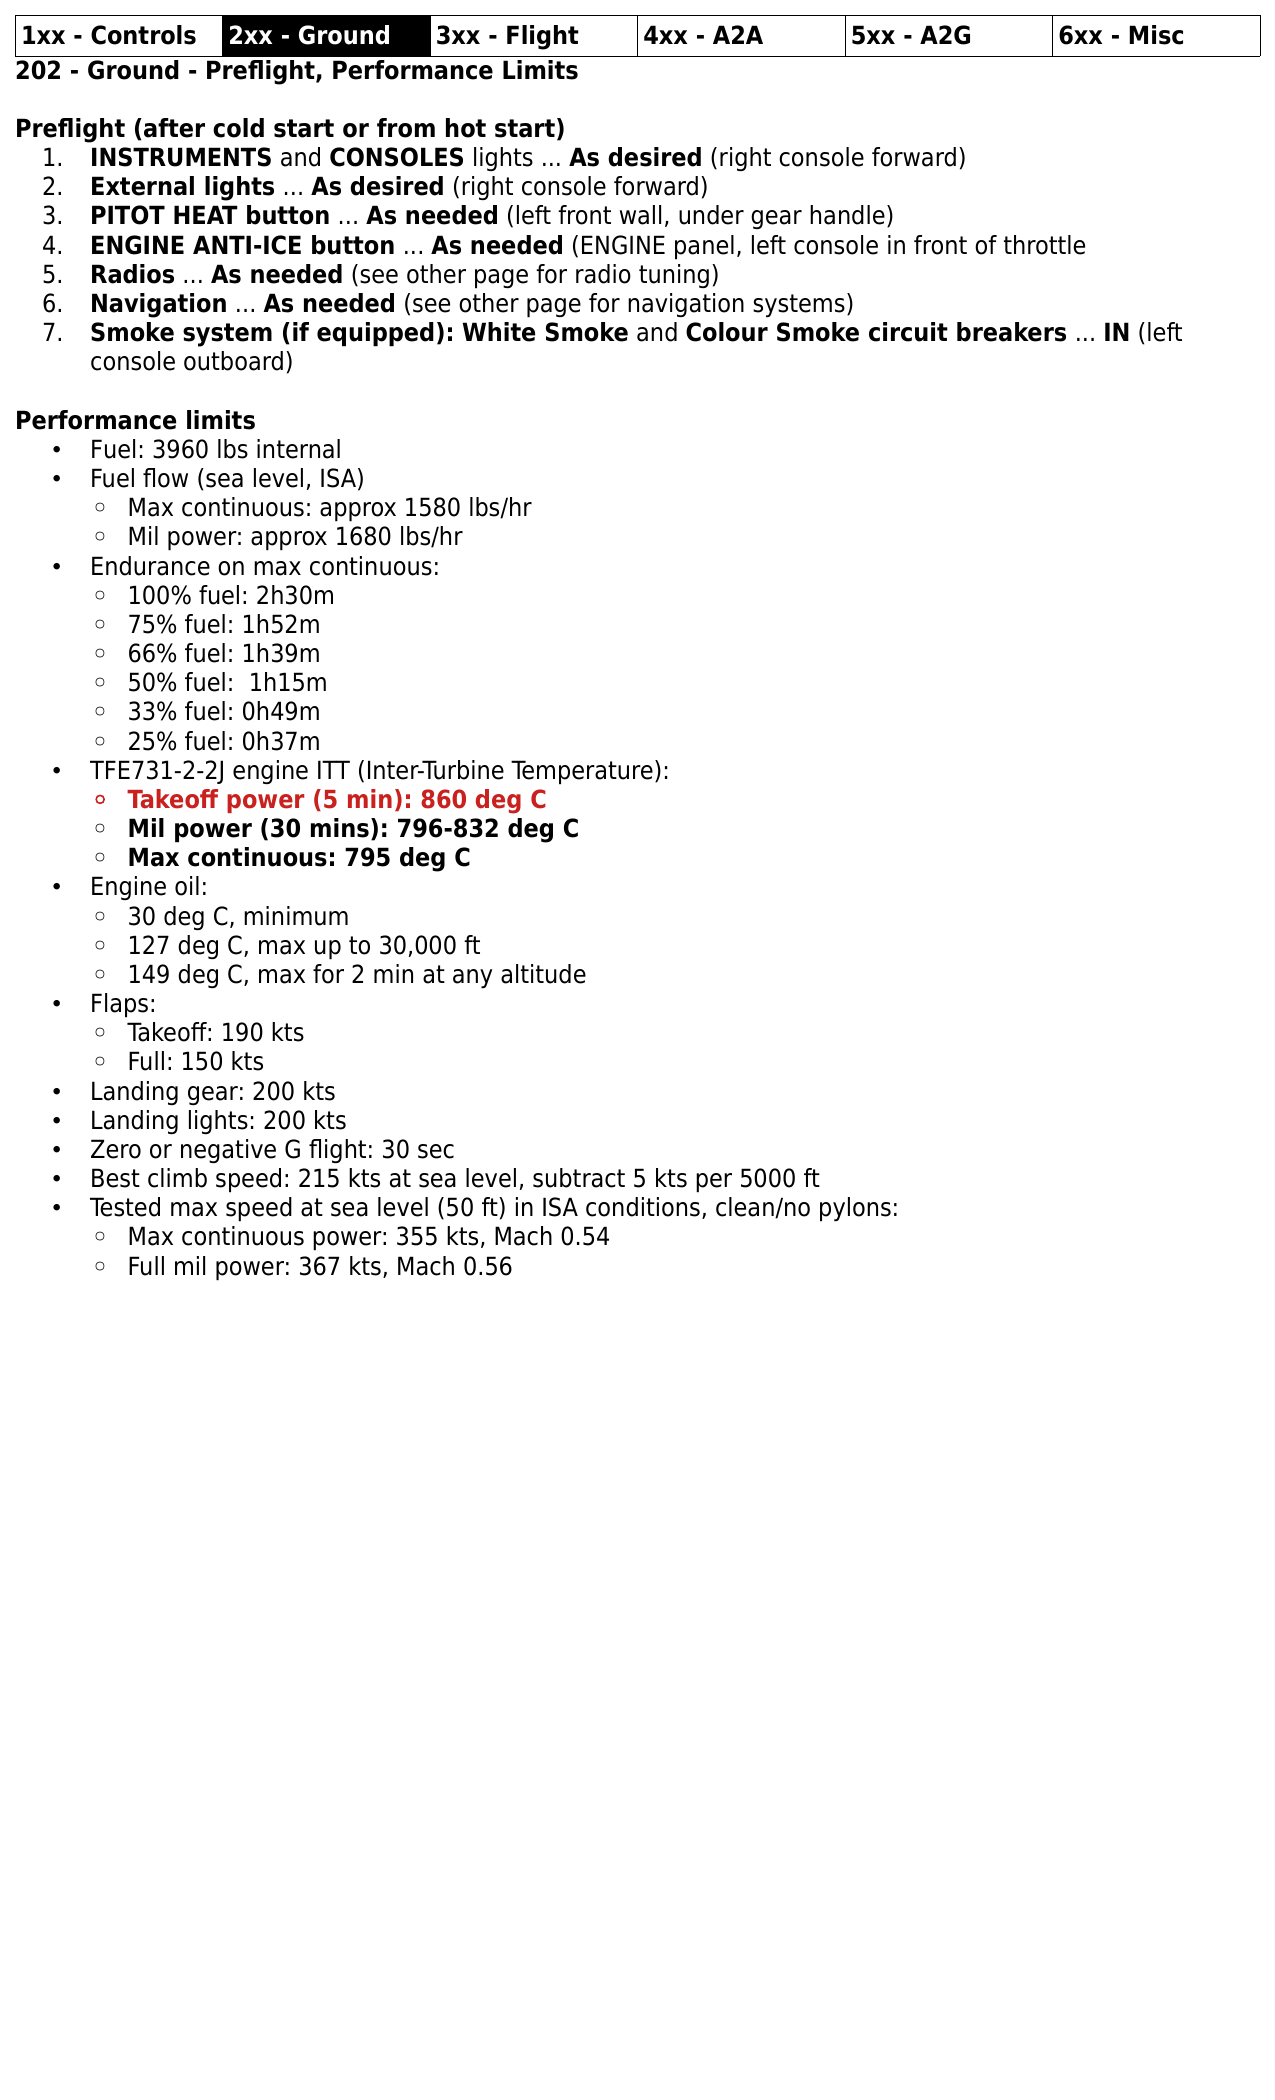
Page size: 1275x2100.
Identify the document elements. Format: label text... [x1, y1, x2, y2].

list Landing gear: 200 kts [52, 1077, 1260, 1106]
list Tested max speed at sea level (50 ft) in ISA conditions, clean/no pylons: [52, 1193, 1260, 1222]
list Radios ... As needed (see other page for radio tuning) [52, 260, 1260, 289]
text Preflight (after cold start or from hot start) [15, 114, 1260, 143]
list Max continuous: approx 1580 lbs/hr [90, 493, 1260, 522]
list Max continuous: 795 deg C [90, 843, 1260, 872]
list 127 deg C, max up to 30,000 ft [90, 931, 1260, 960]
list Mil power: approx 1680 lbs/hr [90, 522, 1260, 552]
table_header 6xx - Misc [1053, 16, 1260, 56]
list 50% fuel: 1h15m [90, 668, 1260, 697]
text Performance limits [15, 406, 1260, 435]
list Endurance on max continuous: [52, 552, 1260, 581]
list External lights ... As desired (right console forward) [52, 172, 1260, 202]
list PITOT HEAT button ... As needed (left front wall, under gear handle) [52, 202, 1260, 231]
list Zero or negative G flight: 30 sec [52, 1135, 1260, 1164]
text 202 - Ground - Preflight, Performance Limits [15, 57, 1260, 85]
list Navigation ... As needed (see other page for navigation systems) [52, 289, 1260, 318]
list Takeoff power (5 min): 860 deg C [90, 785, 1260, 814]
list Full: 150 kts [90, 1047, 1260, 1077]
list Landing lights: 200 kts [52, 1106, 1260, 1135]
list Smoke system (if equipped): White Smoke and Colour Smoke circuit breakers ... IN (left console outboard) [52, 318, 1260, 377]
list 33% fuel: 0h49m [90, 697, 1260, 727]
table_header 3xx - Flight [431, 16, 637, 56]
list Fuel flow (sea level, ISA) [52, 464, 1260, 493]
list 100% fuel: 2h30m [90, 581, 1260, 610]
list Full mil power: 367 kts, Mach 0.56 [90, 1252, 1260, 1281]
list 30 deg C, minimum [90, 902, 1260, 931]
list Flaps: [52, 989, 1260, 1018]
list Takeoff: 190 kts [90, 1018, 1260, 1047]
table_header 5xx - A2G [846, 16, 1052, 56]
list 25% fuel: 0h37m [90, 727, 1260, 756]
list 75% fuel: 1h52m [90, 610, 1260, 639]
table_header 1xx - Controls [16, 16, 222, 56]
list INSTRUMENTS and CONSOLES lights ... As desired (right console forward) [52, 143, 1260, 172]
table_header 2xx - Ground [223, 16, 430, 56]
list 149 deg C, max for 2 min at any altitude [90, 960, 1260, 989]
list TFE731-2-2J engine ITT (Inter-Turbine Temperature): [52, 756, 1260, 785]
list ENGINE ANTI-ICE button ... As needed (ENGINE panel, left console in front of throttle [52, 231, 1260, 260]
table_header 4xx - A2A [638, 16, 845, 56]
list Fuel: 3960 lbs internal [52, 435, 1260, 464]
list Mil power (30 mins): 796-832 deg C [90, 814, 1260, 843]
list 66% fuel: 1h39m [90, 639, 1260, 668]
list Max continuous power: 355 kts, Mach 0.54 [90, 1222, 1260, 1252]
list Engine oil: [52, 872, 1260, 902]
list Best climb speed: 215 kts at sea level, subtract 5 kts per 5000 ft [52, 1164, 1260, 1193]
